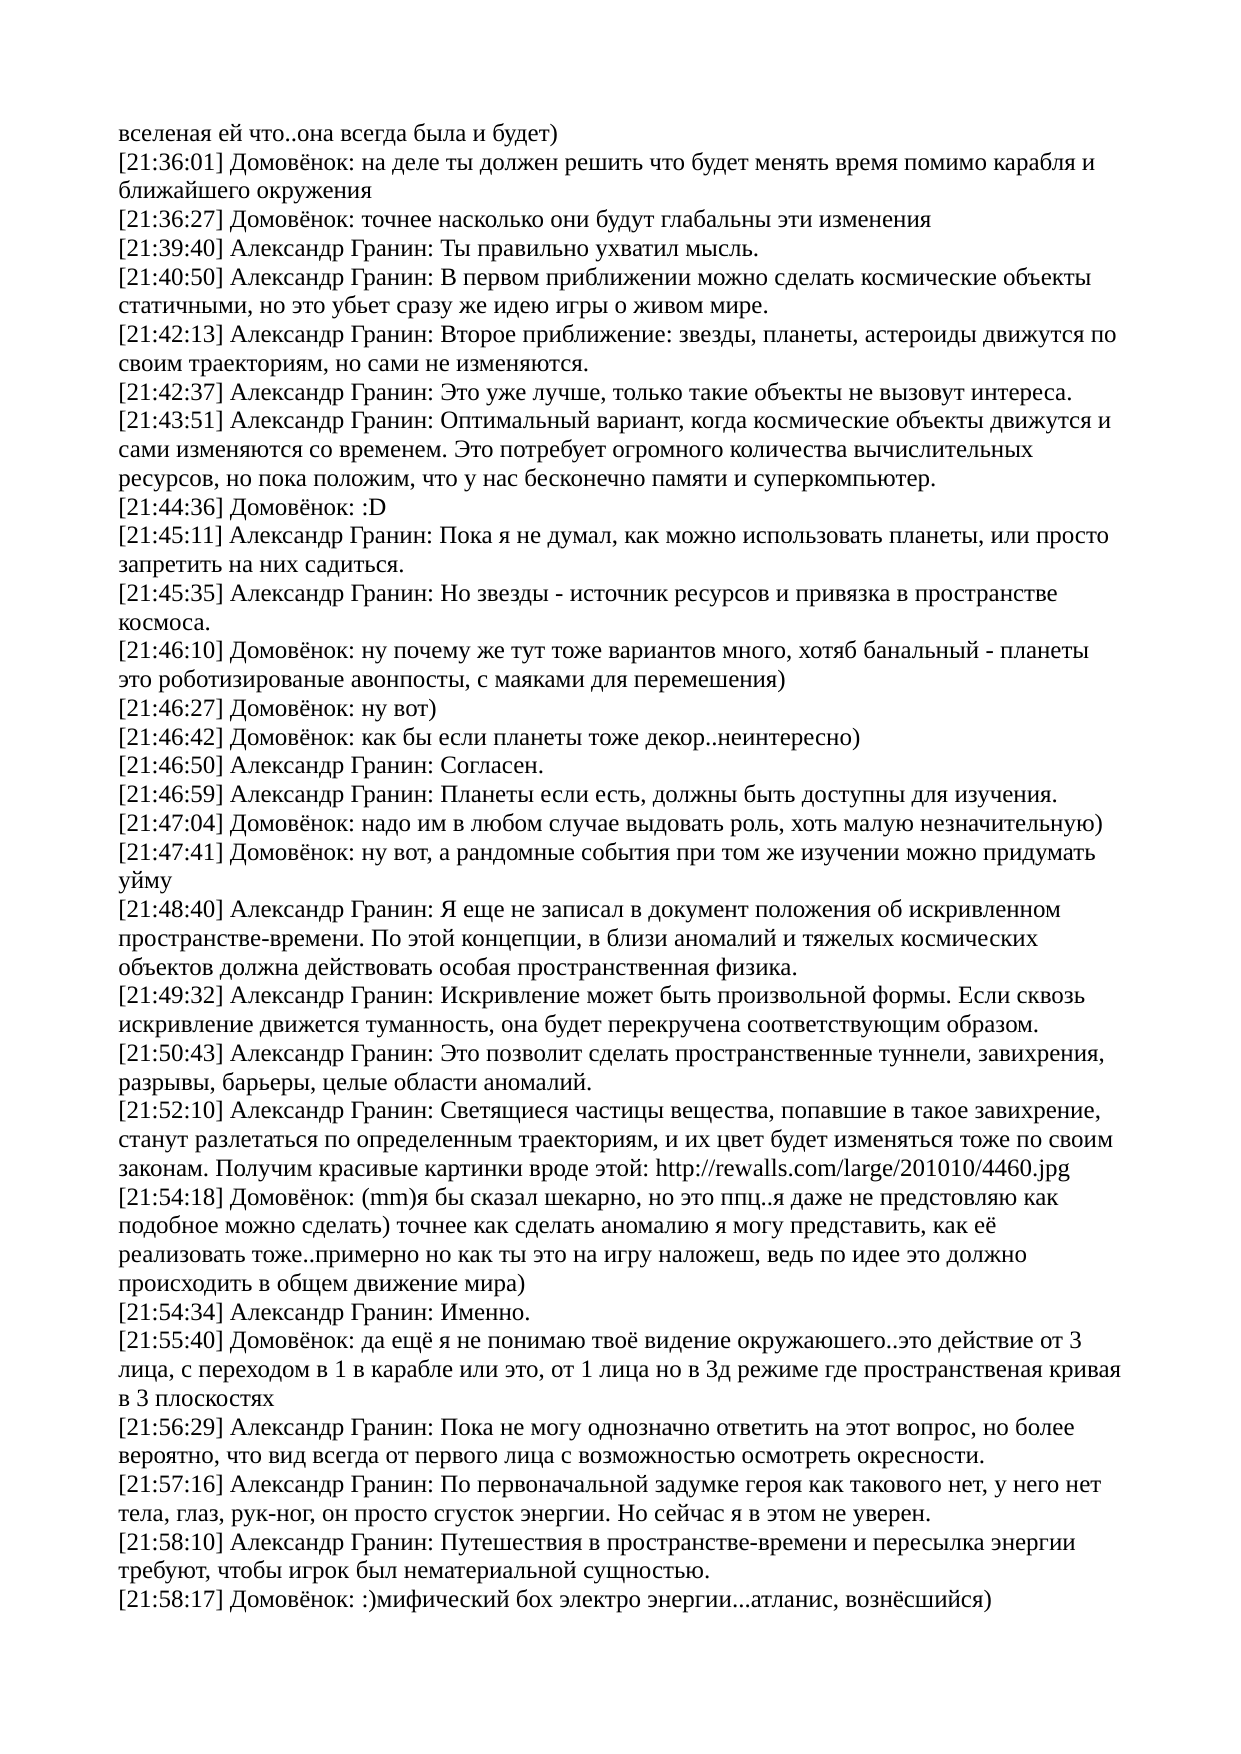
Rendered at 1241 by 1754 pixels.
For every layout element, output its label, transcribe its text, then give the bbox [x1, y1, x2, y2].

text [21:43:51] Александр Гранин: Оптимальный вариант, когда космические объекты движутся и сами изменяются со временем. Это потребует огромного количества вычислительных ресурсов, но пока положим, что у нас бесконечно памяти и суперкомпьютер. [118, 406, 1122, 492]
text [21:48:40] Александр Гранин: Я еще не записал в документ положения об искривленном пространстве-времени. По этой концепции, в близи аномалий и тяжелых космических объектов должна действовать особая пространственная физика. [118, 894, 1122, 981]
text [21:45:35] Александр Гранин: Но звезды - источник ресурсов и привязка в пространстве космоса. [118, 578, 1122, 636]
text [21:42:13] Александр Гранин: Второе приближение: звезды, планеты, астероиды движутся по своим траекториям, но сами не изменяются. [118, 319, 1122, 377]
text [21:54:34] Александр Гранин: Именно. [118, 1297, 1122, 1326]
text [21:42:37] Александр Гранин: Это уже лучше, только такие объекты не вызовут интереса. [118, 377, 1122, 406]
text [21:40:50] Александр Гранин: В первом приближении можно сделать космические объекты статичными, но это убьет сразу же идею игры о живом мире. [118, 262, 1122, 319]
text [21:47:04] Домовёнок: надо им в любом случае выдовать роль, хоть малую незначительную) [118, 808, 1122, 837]
text [21:46:27] Домовёнок: ну вот) [118, 693, 1122, 722]
text [21:58:17] Домовёнок: :)мифический бох электро энергии...атланис, вознёсшийся) [118, 1584, 1122, 1613]
text [21:36:01] Домовёнок: на деле ты должен решить что будет менять время помимо карабля и ближайшего окружения [118, 147, 1122, 204]
text [21:44:36] Домовёнок: :D [118, 492, 1122, 521]
text [21:57:16] Александр Гранин: По первоначальной задумке героя как такового нет, у него нет тела, глаз, рук-ног, он просто сгусток энергии. Но сейчас я в этом не уверен. [118, 1469, 1122, 1527]
text [21:47:41] Домовёнок: ну вот, а рандомные события при том же изучении можно придумать уйму [118, 837, 1122, 894]
text [21:46:50] Александр Гранин: Согласен. [118, 751, 1122, 779]
text [21:55:40] Домовёнок: да ещё я не понимаю твоё видение окружаюшего..это действие от 3 лица, с переходом в 1 в карабле или это, от 1 лица но в 3д режиме где пространственая кривая в 3 плоскостях [118, 1326, 1122, 1412]
text [21:56:29] Александр Гранин: Пока не могу однозначно ответить на этот вопрос, но более вероятно, что вид всегда от первого лица с возможностью осмотреть окресности. [118, 1412, 1122, 1469]
text [21:46:42] Домовёнок: как бы если планеты тоже декор..неинтересно) [118, 722, 1122, 751]
text [21:46:59] Александр Гранин: Планеты если есть, должны быть доступны для изучения. [118, 779, 1122, 808]
text [21:50:43] Александр Гранин: Это позволит сделать пространственные туннели, завихрения, разрывы, барьеры, целые области аномалий. [118, 1038, 1122, 1096]
text [21:58:10] Александр Гранин: Путешествия в пространстве-времени и пересылка энергии требуют, чтобы игрок был нематериальной сущностью. [118, 1527, 1122, 1584]
text [21:39:40] Александр Гранин: Ты правильно ухватил мысль. [118, 233, 1122, 262]
text [21:46:10] Домовёнок: ну почему же тут тоже вариантов много, хотяб банальный - планеты это роботизированые авонпосты, с маяками для перемешения) [118, 636, 1122, 693]
text [21:45:11] Александр Гранин: Пока я не думал, как можно использовать планеты, или просто запретить на них садиться. [118, 521, 1122, 578]
text вселеная ей что..она всегда была и будет) [118, 118, 1122, 147]
text [21:36:27] Домовёнок: точнее насколько они будут глабальны эти изменения [118, 204, 1122, 233]
text [21:54:18] Домовёнок: (mm)я бы сказал шекарно, но это ппц..я даже не предстовляю как подобное можно сделать) точнее как сделать аномалию я могу представить, как её реализовать тоже..примерно но как ты это на игру наложеш, ведь по идее это должно происходить в общем движение мира) [118, 1182, 1122, 1297]
text [21:52:10] Александр Гранин: Светящиеся частицы вещества, попавшие в такое завихрение, станут разлетаться по определенным траекториям, и их цвет будет изменяться тоже по своим законам. Получим красивые картинки вроде этой: http://rewalls.com/large/201010/4460.jpg [118, 1096, 1122, 1182]
text [21:49:32] Александр Гранин: Искривление может быть произвольной формы. Если сквозь искривление движется туманность, она будет перекручена соответствующим образом. [118, 981, 1122, 1038]
